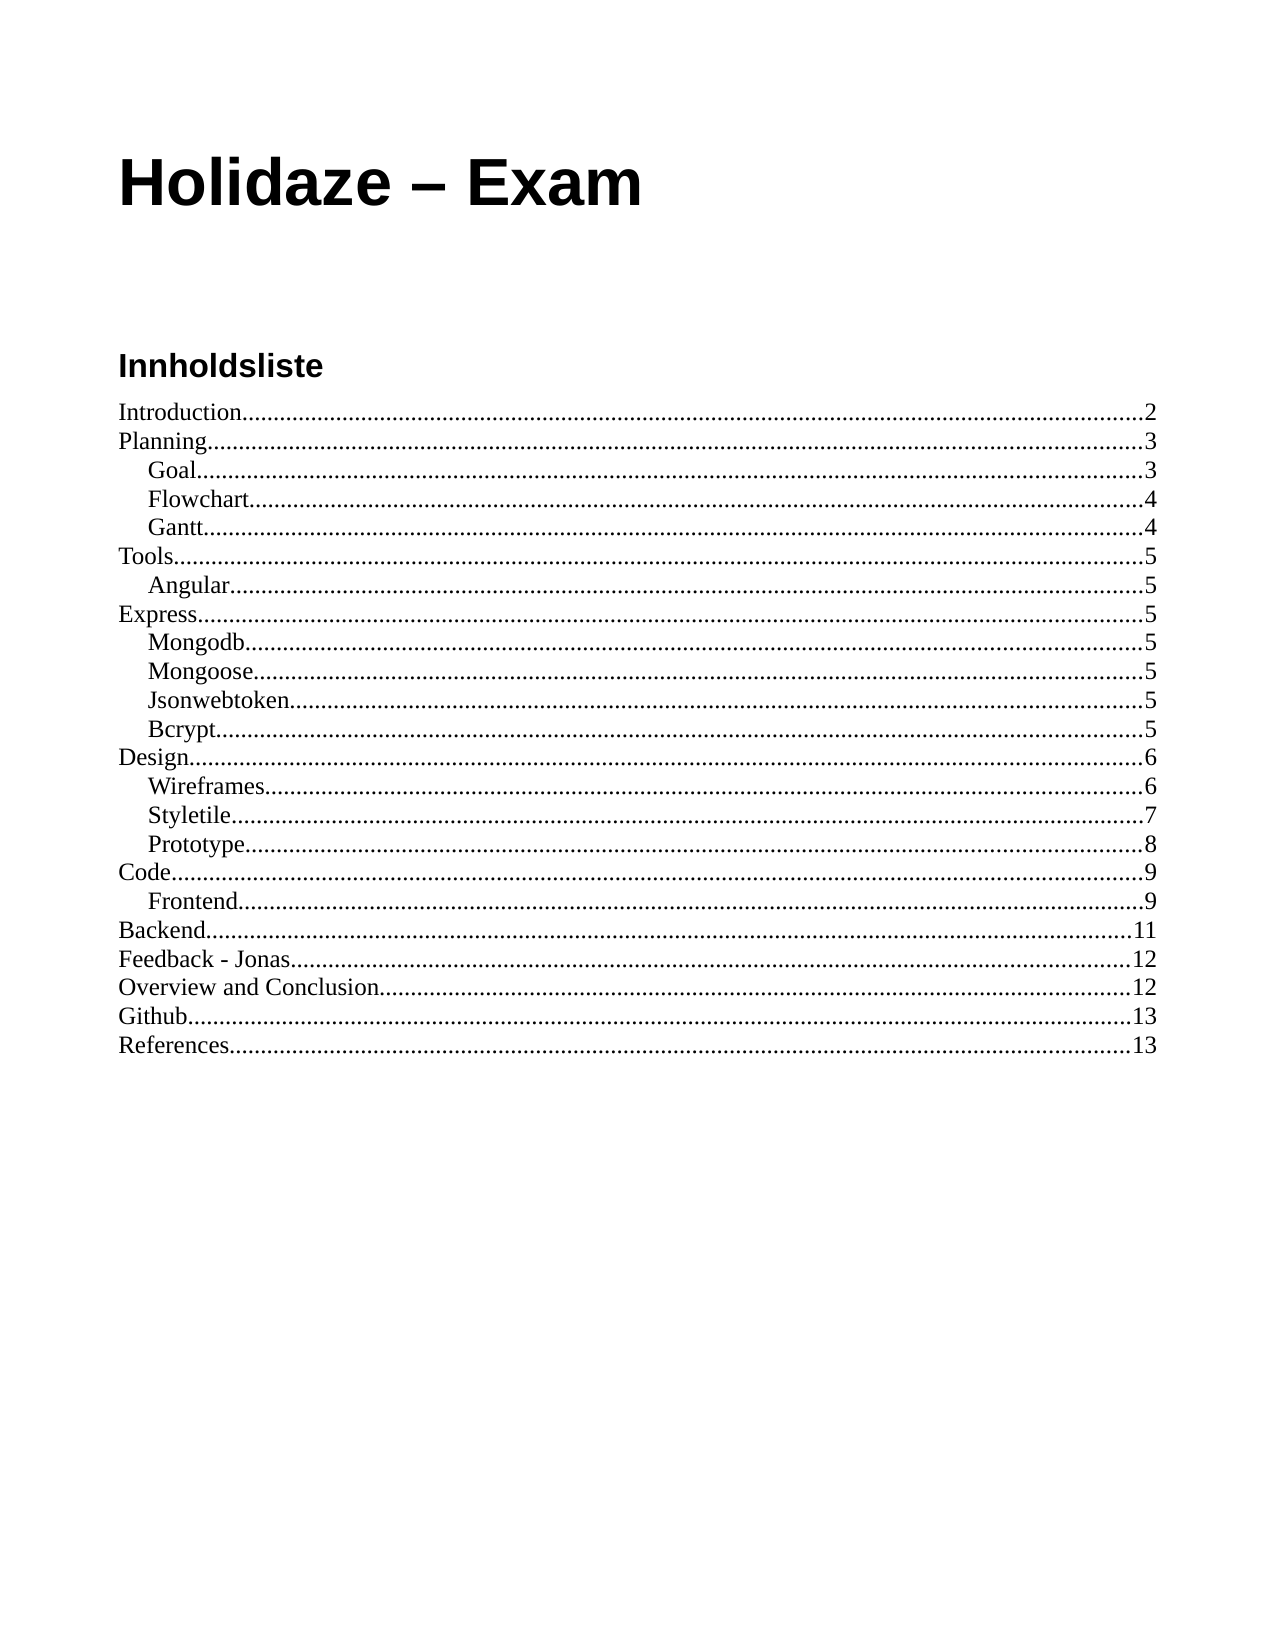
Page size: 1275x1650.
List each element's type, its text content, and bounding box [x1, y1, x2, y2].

text Express 5 [118, 599, 1157, 627]
text Backend 11 [118, 915, 1157, 944]
text Overview and Conclusion 12 [118, 972, 1157, 1001]
subtitle Innholdsliste [118, 346, 1157, 385]
text Frontend 9 [148, 886, 1157, 915]
text Design 6 [118, 742, 1157, 771]
text Styletile 7 [148, 800, 1157, 829]
text Prototype 8 [148, 829, 1157, 857]
text Wireframes 6 [148, 771, 1157, 800]
text Bcrypt 5 [148, 714, 1157, 742]
text Github 13 [118, 1001, 1157, 1030]
text Feedback - Jonas 12 [118, 944, 1157, 972]
text Introduction 2 [118, 397, 1157, 426]
subtitle Holidaze – Exam [118, 143, 1157, 220]
text Mongoose 5 [148, 656, 1157, 685]
text Angular 5 [148, 570, 1157, 599]
text Code 9 [118, 857, 1157, 886]
text Tools 5 [118, 541, 1157, 570]
text Mongodb 5 [148, 627, 1157, 656]
text Gantt 4 [148, 512, 1157, 541]
text References 13 [118, 1030, 1157, 1059]
text Planning 3 [118, 426, 1157, 455]
text Jsonwebtoken 5 [148, 685, 1157, 714]
text Flowchart 4 [148, 484, 1157, 512]
text Goal 3 [148, 455, 1157, 484]
